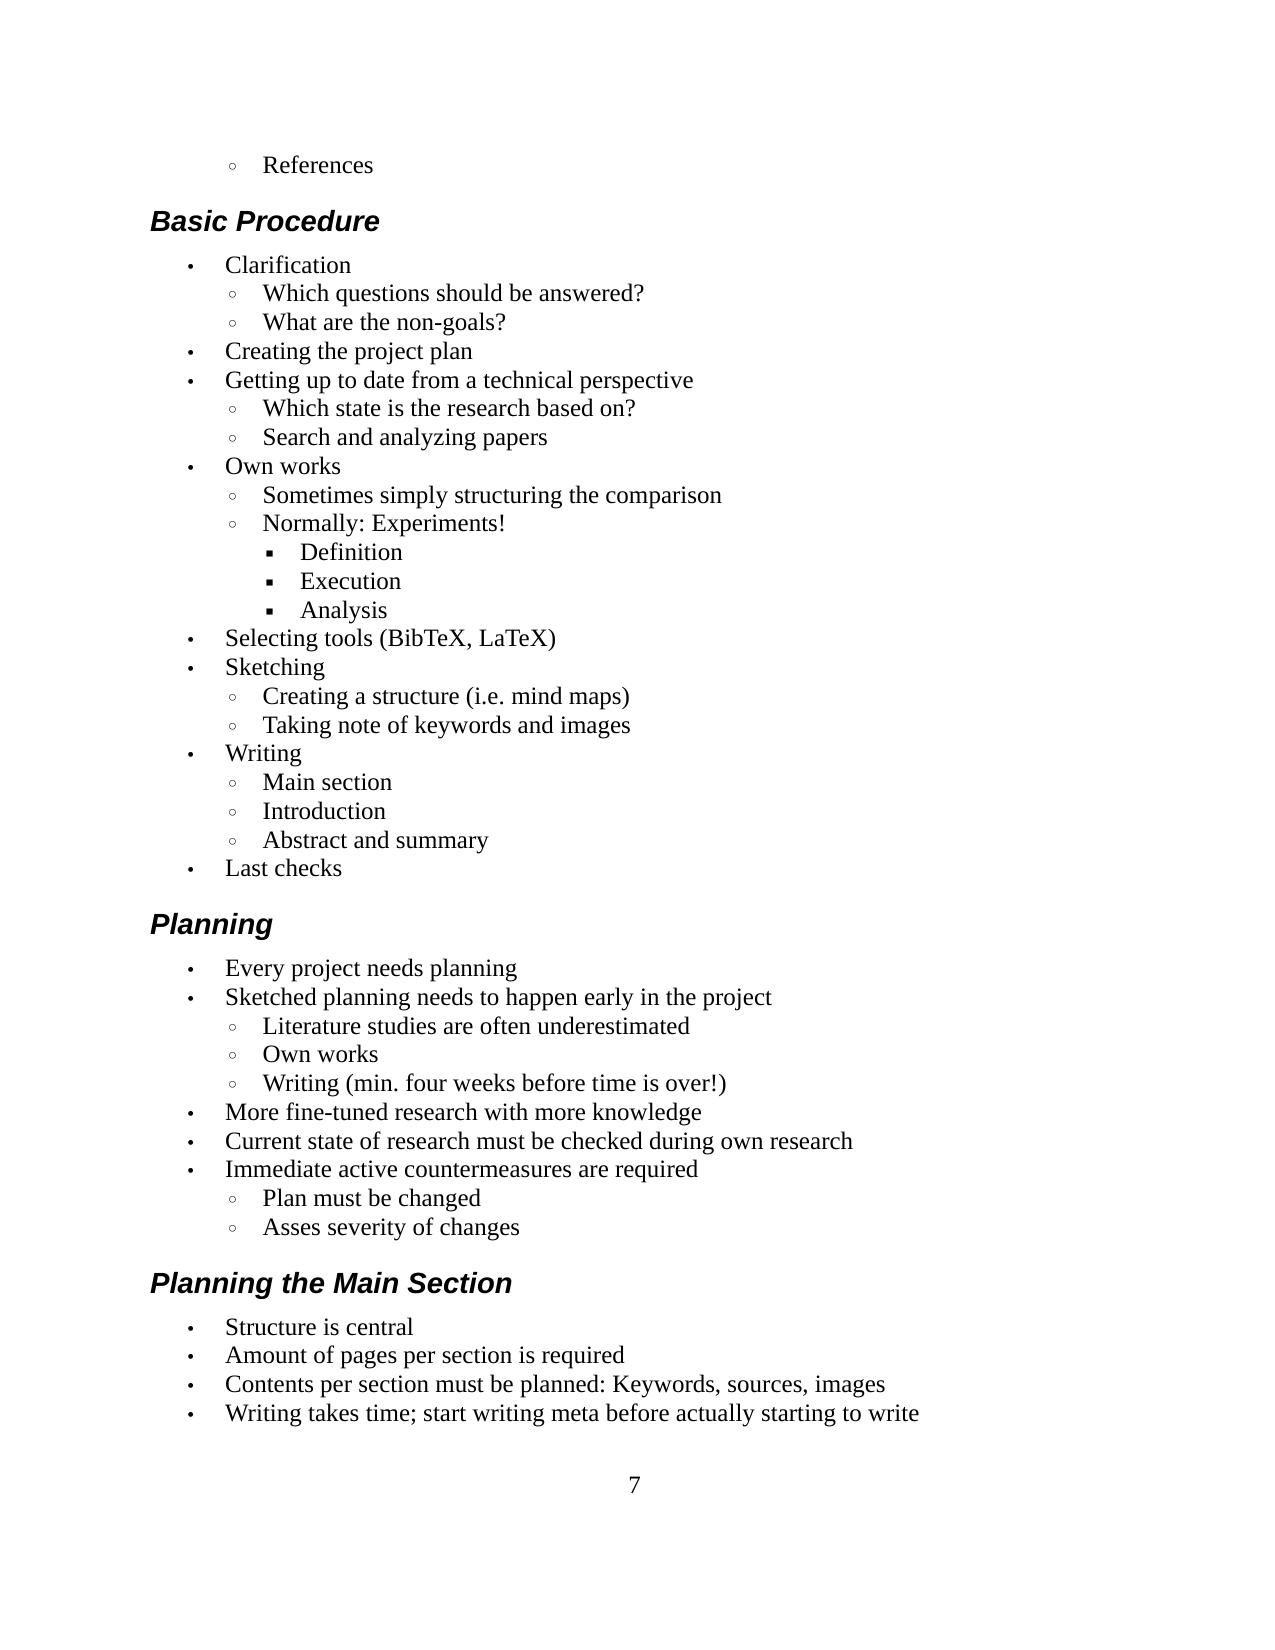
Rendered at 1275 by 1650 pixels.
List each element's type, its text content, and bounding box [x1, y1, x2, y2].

list Literature studies are often underestimated [225, 1011, 1125, 1039]
list Abstract and summary [225, 825, 1125, 853]
list Structure is central [187, 1312, 1125, 1341]
list Main section [225, 767, 1125, 796]
list Every project needs planning [187, 953, 1125, 982]
subtitle Planning [150, 907, 1125, 941]
list Amount of pages per section is required [187, 1341, 1125, 1369]
list Writing [187, 738, 1125, 767]
list Plan must be changed [225, 1183, 1125, 1212]
list Clarification [187, 250, 1125, 278]
list Writing (min. four weeks before time is over!) [225, 1068, 1125, 1097]
list Selecting tools (BibTeX, LaTeX) [187, 623, 1125, 652]
list Execution [262, 566, 1125, 595]
subtitle Basic Procedure [150, 204, 1125, 237]
list Getting up to date from a technical perspective [187, 365, 1125, 393]
list Which state is the research based on? [225, 393, 1125, 422]
list Own works [187, 451, 1125, 480]
list Writing takes time; start writing meta before actually starting to write [187, 1398, 1125, 1427]
list Normally: Experiments! [225, 508, 1125, 537]
list Which questions should be answered? [225, 278, 1125, 307]
list Definition [262, 537, 1125, 566]
list Own works [225, 1039, 1125, 1068]
list What are the non-goals? [225, 307, 1125, 336]
list Introduction [225, 796, 1125, 825]
list Analysis [262, 595, 1125, 623]
list References [225, 150, 1125, 179]
subtitle Planning the Main Section [150, 1266, 1125, 1299]
list Search and analyzing papers [225, 422, 1125, 451]
list Taking note of keywords and images [225, 710, 1125, 738]
list Asses severity of changes [225, 1212, 1125, 1241]
list Sketched planning needs to happen early in the project [187, 982, 1125, 1011]
list Creating a structure (i.e. mind maps) [225, 681, 1125, 710]
list Contents per section must be planned: Keywords, sources, images [187, 1369, 1125, 1398]
list More fine-tuned research with more knowledge [187, 1097, 1125, 1126]
list Sometimes simply structuring the comparison [225, 480, 1125, 508]
list Creating the project plan [187, 336, 1125, 365]
list Sketching [187, 652, 1125, 681]
list Immediate active countermeasures are required [187, 1154, 1125, 1183]
list Last checks [187, 853, 1125, 882]
list Current state of research must be checked during own research [187, 1126, 1125, 1154]
